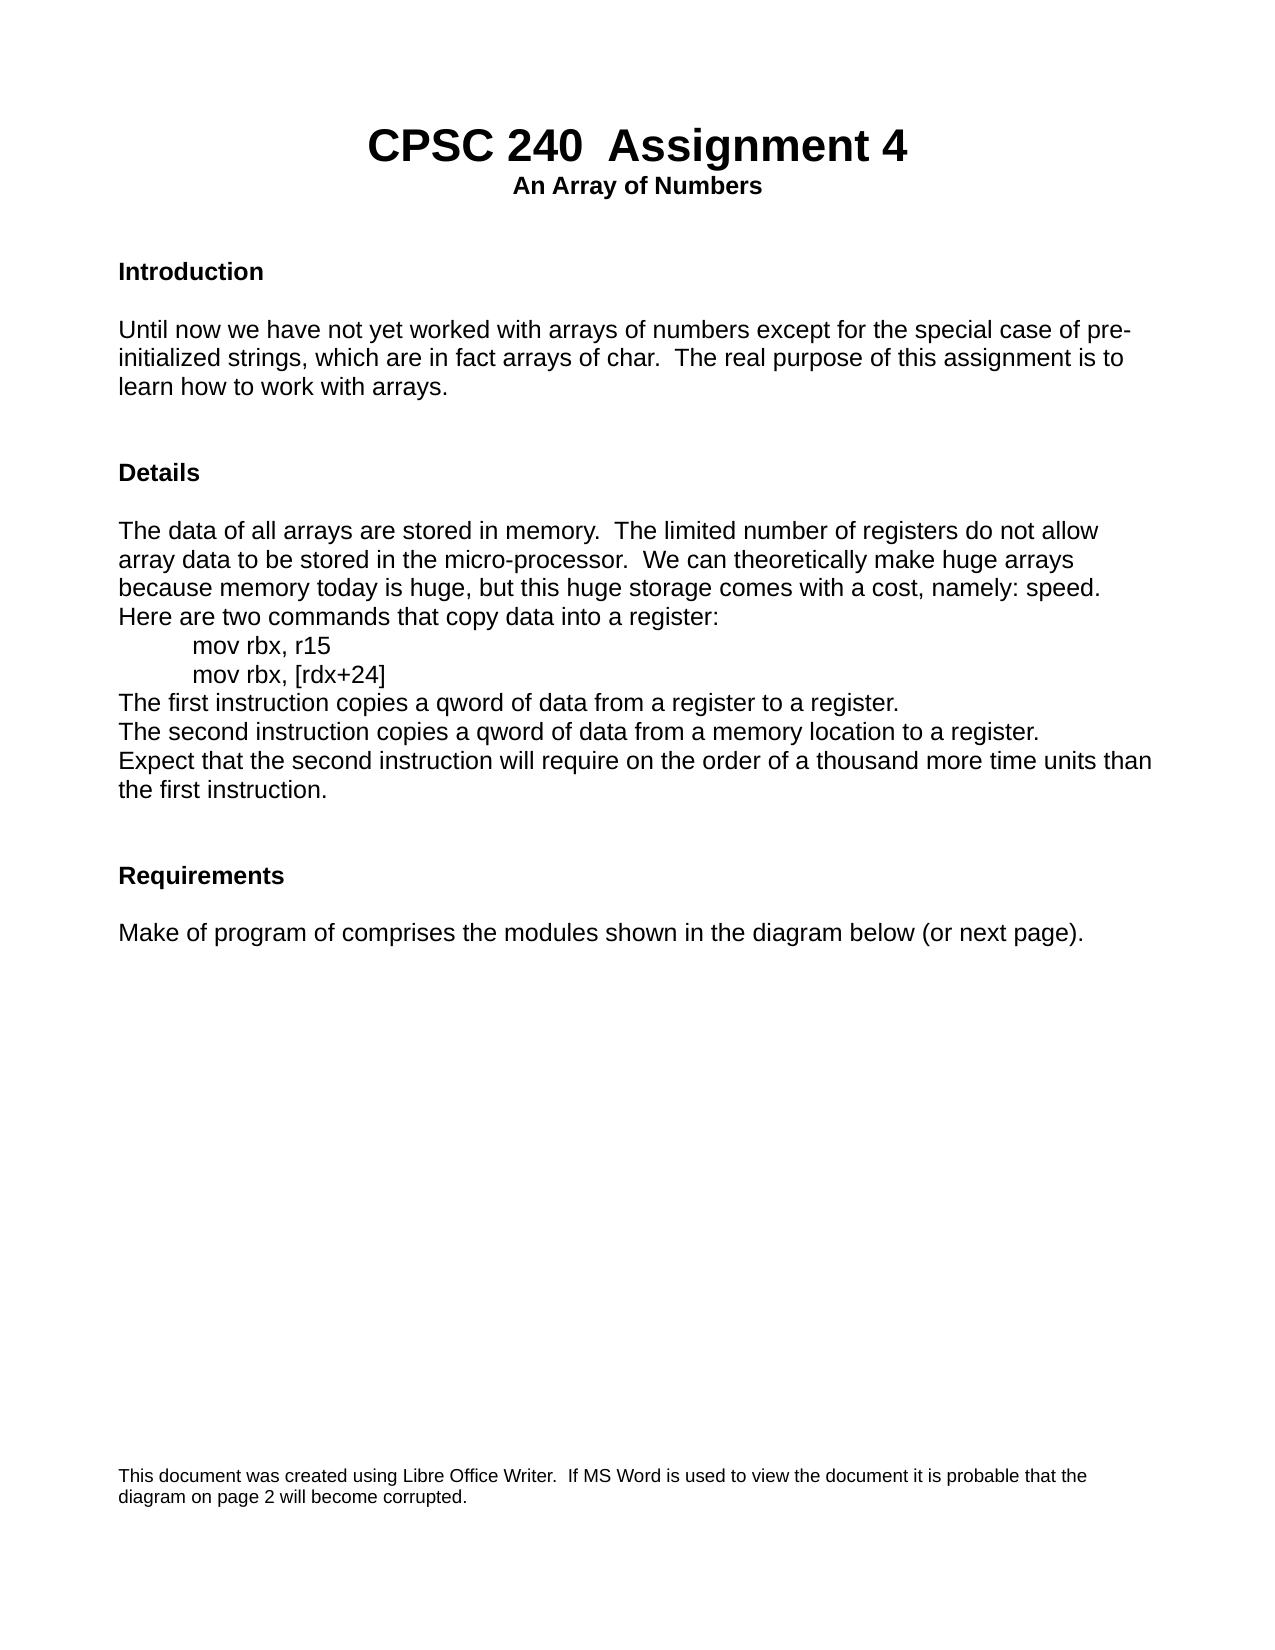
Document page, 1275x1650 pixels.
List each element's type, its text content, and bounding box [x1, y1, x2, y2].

text mov rbx, r15 [118, 631, 1157, 659]
text Until now we have not yet worked with arrays of numbers except for the special case of pre-initialized strings, which are in fact arrays of char. The real purpose of this assignment is to learn how to work with arrays. [118, 314, 1157, 401]
text Make of program of comprises the modules shown in the diagram below (or next page). [118, 918, 1157, 947]
text mov rbx, [rdx+24] [118, 659, 1157, 688]
text Requirements [118, 861, 1157, 889]
text An Array of Numbers [118, 171, 1157, 199]
text The first instruction copies a qword of data from a register to a register. [118, 688, 1157, 717]
text The second instruction copies a qword of data from a memory location to a register. [118, 717, 1157, 746]
text Details [118, 458, 1157, 487]
text CPSC 240 Assignment 4 [118, 118, 1157, 171]
text Expect that the second instruction will require on the order of a thousand more time units than the first instruction. [118, 746, 1157, 803]
text Introduction [118, 257, 1157, 286]
text This document was created using Libre Office Writer. If MS Word is used to view the document it is probable that the diagram on page 2 will become corrupted. [118, 1464, 1157, 1508]
text The data of all arrays are stored in memory. The limited number of registers do not allow array data to be stored in the micro-processor. We can theoretically make huge arrays because memory today is huge, but this huge storage comes with a cost, namely: speed. Here are two commands that copy data into a register: [118, 516, 1157, 631]
